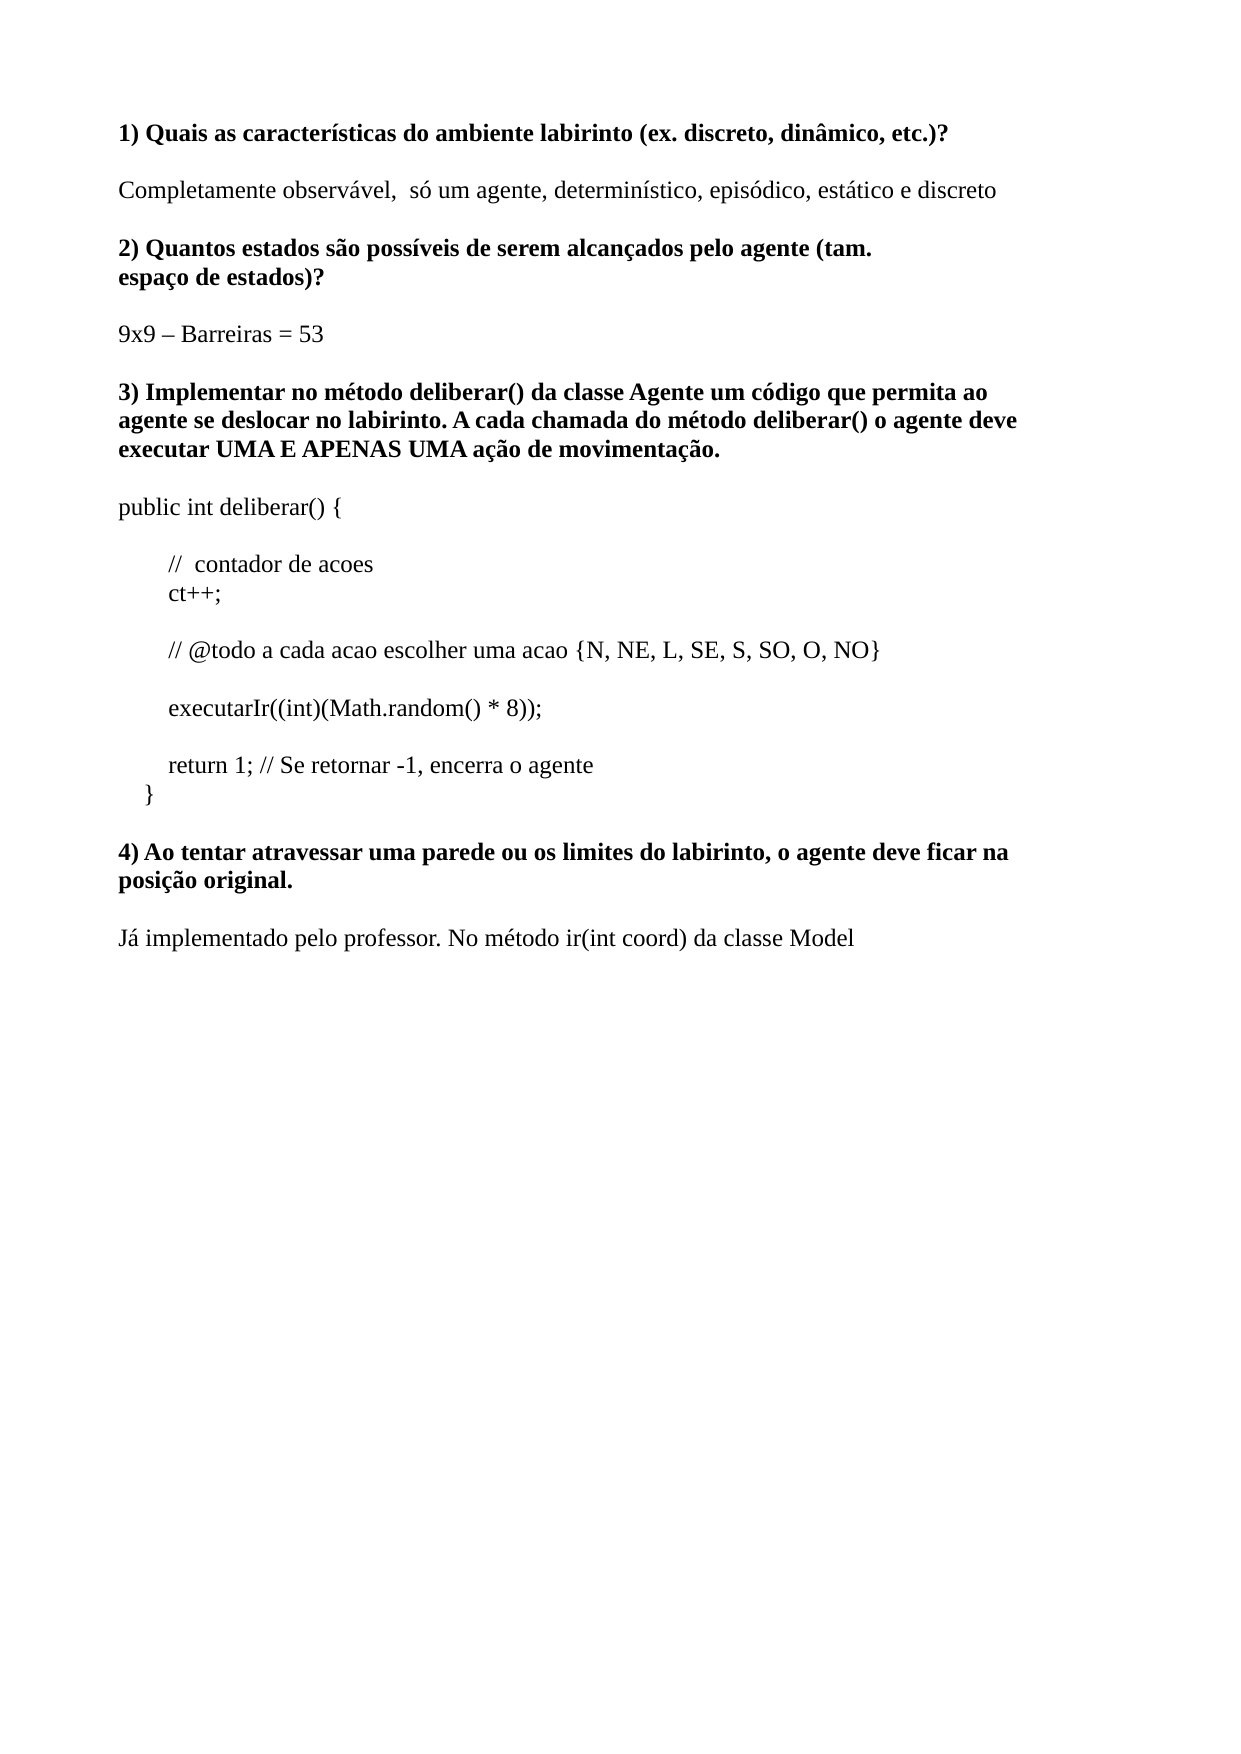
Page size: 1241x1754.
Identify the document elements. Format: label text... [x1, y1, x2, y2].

text Completamente observável, só um agente, determinístico, episódico, estático e discreto [118, 176, 1122, 204]
text executarIr((int)(Math.random() * 8)); [118, 693, 1122, 722]
text 3) Implementar no método deliberar() da classe Agente um código que permita ao [118, 377, 1122, 406]
text public int deliberar() { [118, 492, 1122, 521]
text 9x9 – Barreiras = 53 [118, 319, 1122, 348]
text 1) Quais as características do ambiente labirinto (ex. discreto, dinâmico, etc.)? [118, 118, 1122, 147]
text Já implementado pelo professor. No método ir(int coord) da classe Model [118, 923, 1122, 952]
text return 1; // Se retornar -1, encerra o agente [118, 751, 1122, 779]
text // @todo a cada acao escolher uma acao {N, NE, L, SE, S, SO, O, NO} [118, 636, 1122, 664]
text espaço de estados)? [118, 262, 1122, 291]
text 4) Ao tentar atravessar uma parede ou os limites do labirinto, o agente deve ficar na [118, 837, 1122, 866]
text 2) Quantos estados são possíveis de serem alcançados pelo agente (tam. [118, 233, 1122, 262]
text ct++; [118, 578, 1122, 607]
text posição original. [118, 866, 1122, 894]
text } [118, 779, 1122, 808]
text // contador de acoes [118, 549, 1122, 578]
text executar UMA E APENAS UMA ação de movimentação. [118, 434, 1122, 463]
text agente se deslocar no labirinto. A cada chamada do método deliberar() o agente deve [118, 406, 1122, 434]
